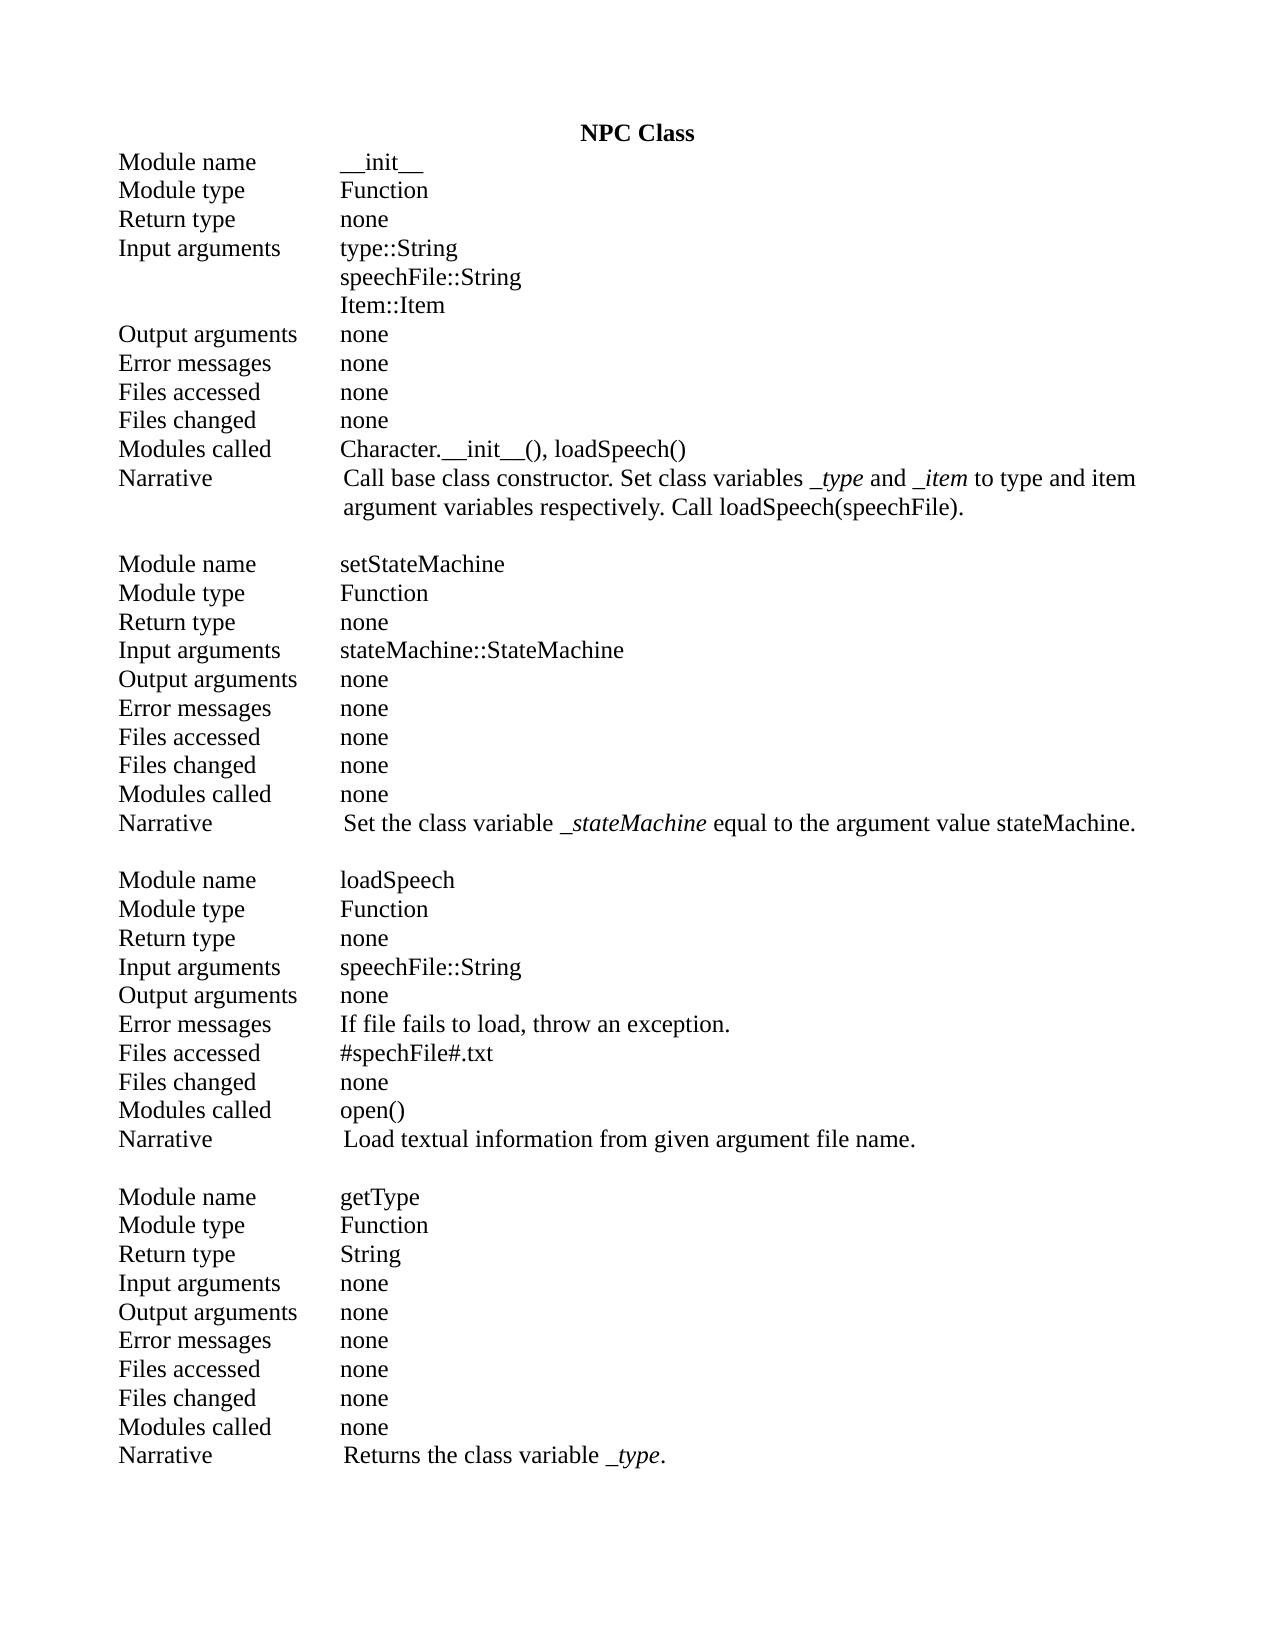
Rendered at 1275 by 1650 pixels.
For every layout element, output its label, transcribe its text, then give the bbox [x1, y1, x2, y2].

text Output arguments none [118, 1297, 1157, 1326]
text Module name loadSpeech [118, 866, 1157, 894]
text Files accessed none [118, 722, 1157, 751]
text Module name getType [118, 1182, 1157, 1211]
text Files changed none [118, 406, 1157, 434]
text Files accessed none [118, 377, 1157, 406]
text Files changed none [118, 751, 1157, 779]
text Modules called open() [118, 1096, 1157, 1124]
text NPC Class [118, 118, 1157, 147]
text Files accessed #spechFile#.txt [118, 1038, 1157, 1067]
text Output arguments none [118, 664, 1157, 693]
text Error messages none [118, 348, 1157, 377]
text Module type Function [118, 894, 1157, 923]
text Files accessed none [118, 1354, 1157, 1383]
text Input arguments none [118, 1268, 1157, 1297]
text Modules called none [118, 1412, 1157, 1441]
text Narrative Returns the class variable _type. [118, 1441, 1157, 1469]
text Output arguments none [118, 981, 1157, 1009]
text Item::Item [118, 291, 1157, 319]
text Modules called none [118, 779, 1157, 808]
text Module name __init__ [118, 147, 1157, 176]
text Narrative Load textual information from given argument file name. [118, 1124, 1157, 1153]
text Return type none [118, 607, 1157, 636]
text Narrative Set the class variable _stateMachine equal to the argument value stateMachine. [118, 808, 1157, 837]
text Input arguments stateMachine::StateMachine [118, 636, 1157, 664]
text Input arguments type::String [118, 233, 1157, 262]
text Return type String [118, 1239, 1157, 1268]
text Files changed none [118, 1067, 1157, 1096]
text Module name setStateMachine [118, 549, 1157, 578]
text Error messages none [118, 1326, 1157, 1354]
text Module type Function [118, 176, 1157, 204]
text Narrative Call base class constructor. Set class variables _type and _item to type and item argument variables respectively. Call loadSpeech(speechFile). [118, 463, 1157, 521]
text Error messages If file fails to load, throw an exception. [118, 1009, 1157, 1038]
text Module type Function [118, 1211, 1157, 1239]
text speechFile::String [118, 262, 1157, 291]
text Input arguments speechFile::String [118, 952, 1157, 981]
text Return type none [118, 923, 1157, 952]
text Modules called Character.__init__(), loadSpeech() [118, 434, 1157, 463]
text Files changed none [118, 1383, 1157, 1412]
text Error messages none [118, 693, 1157, 722]
text Module type Function [118, 578, 1157, 607]
text Return type none [118, 204, 1157, 233]
text Output arguments none [118, 319, 1157, 348]
